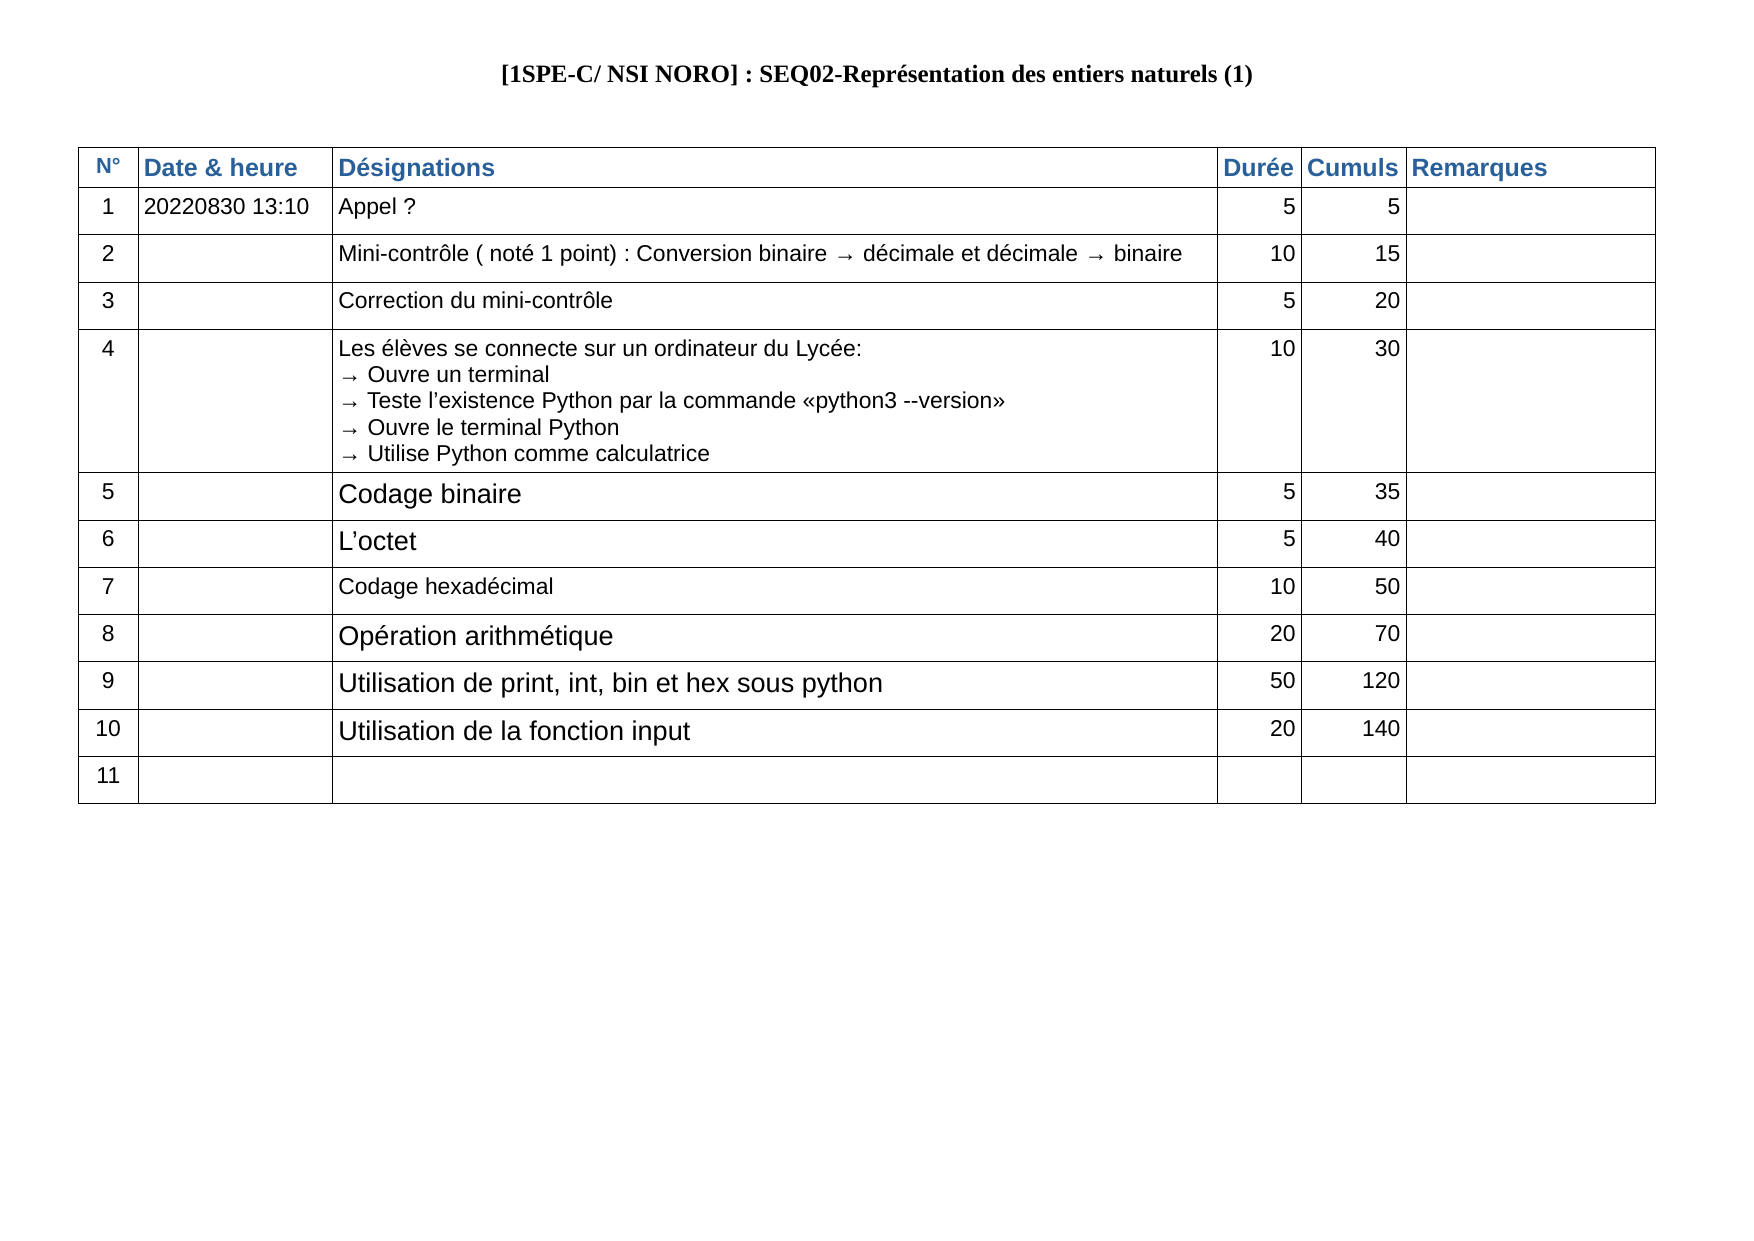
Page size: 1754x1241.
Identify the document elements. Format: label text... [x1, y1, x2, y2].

table_cell 10 [79, 710, 138, 756]
table_cell 2 [79, 235, 138, 282]
table_cell [1407, 330, 1655, 472]
table_cell [1407, 521, 1655, 567]
table_cell [1407, 710, 1655, 756]
table_cell 30 [1302, 330, 1406, 472]
table_cell 15 [1302, 235, 1406, 282]
table_cell 1 [79, 188, 138, 234]
table_cell [139, 662, 332, 709]
table_cell [1407, 235, 1655, 282]
table_cell [139, 473, 332, 519]
table_cell 4 [79, 330, 138, 472]
table_cell 7 [79, 568, 138, 614]
table_cell [139, 330, 332, 472]
table_cell 40 [1302, 521, 1406, 567]
table_cell 8 [79, 615, 138, 661]
table_cell 140 [1302, 710, 1406, 756]
table_cell 3 [79, 283, 138, 329]
table_cell 20 [1302, 283, 1406, 329]
table_cell [139, 235, 332, 282]
table_cell [139, 568, 332, 614]
table_cell [1218, 757, 1301, 803]
table_cell Mini-contrôle ( noté 1 point) : Conversion binaire → décimale et décimale → binaire [333, 235, 1217, 282]
table_cell [139, 757, 332, 803]
table_cell 5 [1218, 521, 1301, 567]
table_header Cumuls [1302, 148, 1406, 187]
table_cell 20220830 13:10 [139, 188, 332, 234]
table_cell 10 [1218, 568, 1301, 614]
table_cell 9 [79, 662, 138, 709]
table_header N° [79, 148, 138, 187]
table_cell 11 [79, 757, 138, 803]
table_cell 50 [1218, 662, 1301, 709]
table_cell 5 [1218, 473, 1301, 519]
table_cell 5 [79, 473, 138, 519]
table_cell 5 [1218, 188, 1301, 234]
table_cell 10 [1218, 330, 1301, 472]
table_cell Utilisation de la fonction input [333, 710, 1217, 756]
table_cell L’octet [333, 521, 1217, 567]
table_cell [1407, 473, 1655, 519]
table_cell [139, 521, 332, 567]
table_cell [1407, 757, 1655, 803]
table_cell 5 [1302, 188, 1406, 234]
table_cell [139, 615, 332, 661]
table_cell Appel ? [333, 188, 1217, 234]
table_cell Codage binaire [333, 473, 1217, 519]
table_cell 70 [1302, 615, 1406, 661]
table_cell 6 [79, 521, 138, 567]
table_cell 10 [1218, 235, 1301, 282]
table_cell Les élèves se connecte sur un ordinateur du Lycée: → Ouvre un terminal → Teste l’existence Python par la commande «python3 --version» → Ouvre le terminal Python → Utilise Python comme calculatrice [333, 330, 1217, 472]
table_header Remarques [1407, 148, 1655, 187]
table_header Durée [1218, 148, 1301, 187]
table_cell [139, 283, 332, 329]
table_cell [1407, 662, 1655, 709]
table_cell [333, 757, 1217, 803]
table_cell [1407, 615, 1655, 661]
table_cell 5 [1218, 283, 1301, 329]
table_cell 20 [1218, 615, 1301, 661]
table_cell [1407, 568, 1655, 614]
table_cell Codage hexadécimal [333, 568, 1217, 614]
table_cell 120 [1302, 662, 1406, 709]
table_cell [1407, 188, 1655, 234]
table_cell Utilisation de print, int, bin et hex sous python [333, 662, 1217, 709]
table_cell 50 [1302, 568, 1406, 614]
table_cell Opération arithmétique [333, 615, 1217, 661]
table_cell Correction du mini-contrôle [333, 283, 1217, 329]
table_cell [139, 710, 332, 756]
table_cell [1407, 283, 1655, 329]
table_cell 20 [1218, 710, 1301, 756]
table_header Date & heure [139, 148, 332, 187]
table_header Désignations [333, 148, 1217, 187]
table_cell [1302, 757, 1406, 803]
table_cell 35 [1302, 473, 1406, 519]
